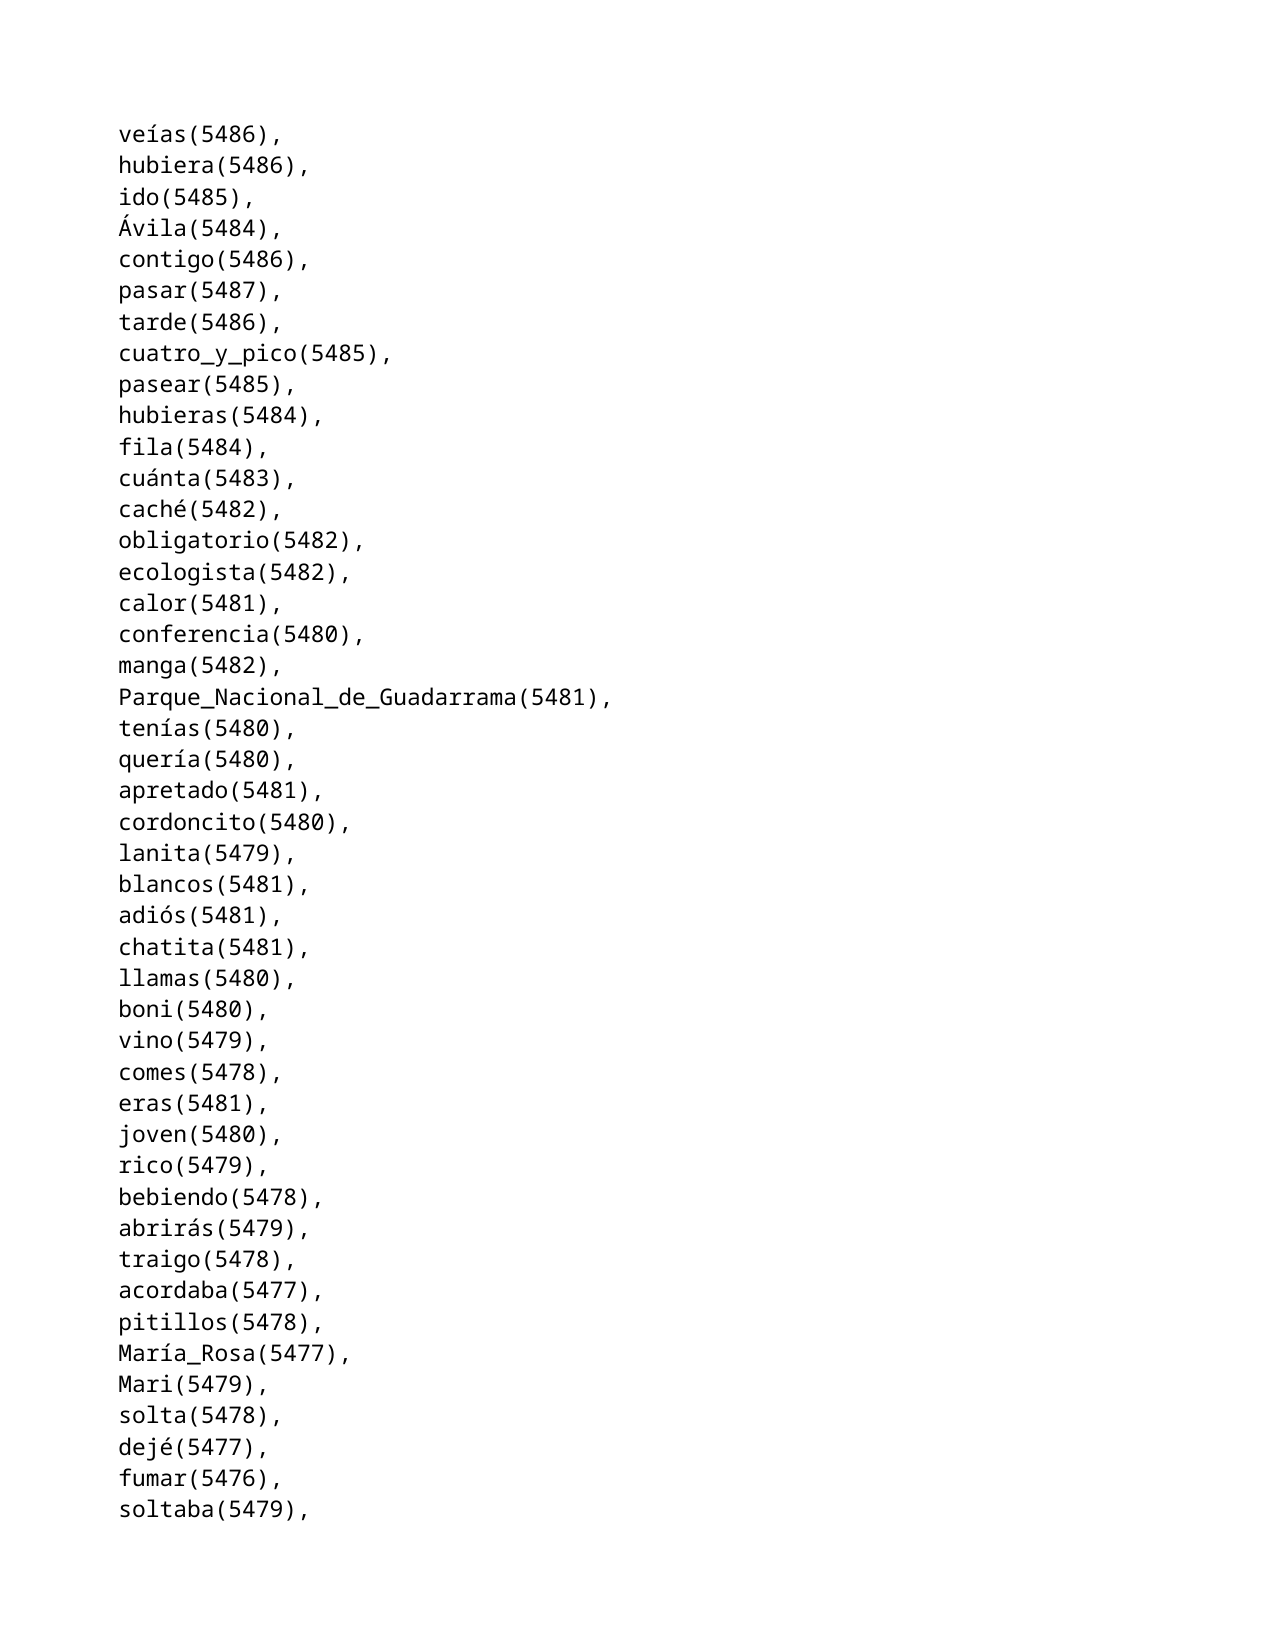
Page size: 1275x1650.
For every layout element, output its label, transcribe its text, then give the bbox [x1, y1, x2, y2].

text María_Rosa(5477), [118, 1337, 1157, 1368]
text tenías(5480), [118, 712, 1157, 743]
text joven(5480), [118, 1118, 1157, 1149]
text pitillos(5478), [118, 1306, 1157, 1337]
text hubiera(5486), [118, 149, 1157, 181]
text cuánta(5483), [118, 462, 1157, 493]
text llamas(5480), [118, 962, 1157, 993]
text cordoncito(5480), [118, 806, 1157, 837]
text soltaba(5479), [118, 1493, 1157, 1524]
text traigo(5478), [118, 1243, 1157, 1274]
text ecologista(5482), [118, 556, 1157, 587]
text abrirás(5479), [118, 1212, 1157, 1243]
text rico(5479), [118, 1149, 1157, 1181]
text pasar(5487), [118, 274, 1157, 306]
text adiós(5481), [118, 899, 1157, 931]
text ido(5485), [118, 181, 1157, 212]
text conferencia(5480), [118, 618, 1157, 649]
text bebiendo(5478), [118, 1181, 1157, 1212]
text dejé(5477), [118, 1431, 1157, 1462]
text caché(5482), [118, 493, 1157, 524]
text lanita(5479), [118, 837, 1157, 868]
text acordaba(5477), [118, 1274, 1157, 1306]
text Parque_Nacional_de_Guadarrama(5481), [118, 681, 1157, 712]
text tarde(5486), [118, 306, 1157, 337]
text solta(5478), [118, 1399, 1157, 1431]
text fila(5484), [118, 431, 1157, 462]
text pasear(5485), [118, 368, 1157, 399]
text quería(5480), [118, 743, 1157, 774]
text hubieras(5484), [118, 399, 1157, 431]
text boni(5480), [118, 993, 1157, 1024]
text fumar(5476), [118, 1462, 1157, 1493]
text apretado(5481), [118, 774, 1157, 806]
text eras(5481), [118, 1087, 1157, 1118]
text obligatorio(5482), [118, 524, 1157, 556]
text veías(5486), [118, 118, 1157, 149]
text Mari(5479), [118, 1368, 1157, 1399]
text comes(5478), [118, 1056, 1157, 1087]
text Ávila(5484), [118, 212, 1157, 243]
text vino(5479), [118, 1024, 1157, 1056]
text contigo(5486), [118, 243, 1157, 274]
text manga(5482), [118, 649, 1157, 681]
text calor(5481), [118, 587, 1157, 618]
text blancos(5481), [118, 868, 1157, 899]
text cuatro_y_pico(5485), [118, 337, 1157, 368]
text chatita(5481), [118, 931, 1157, 962]
